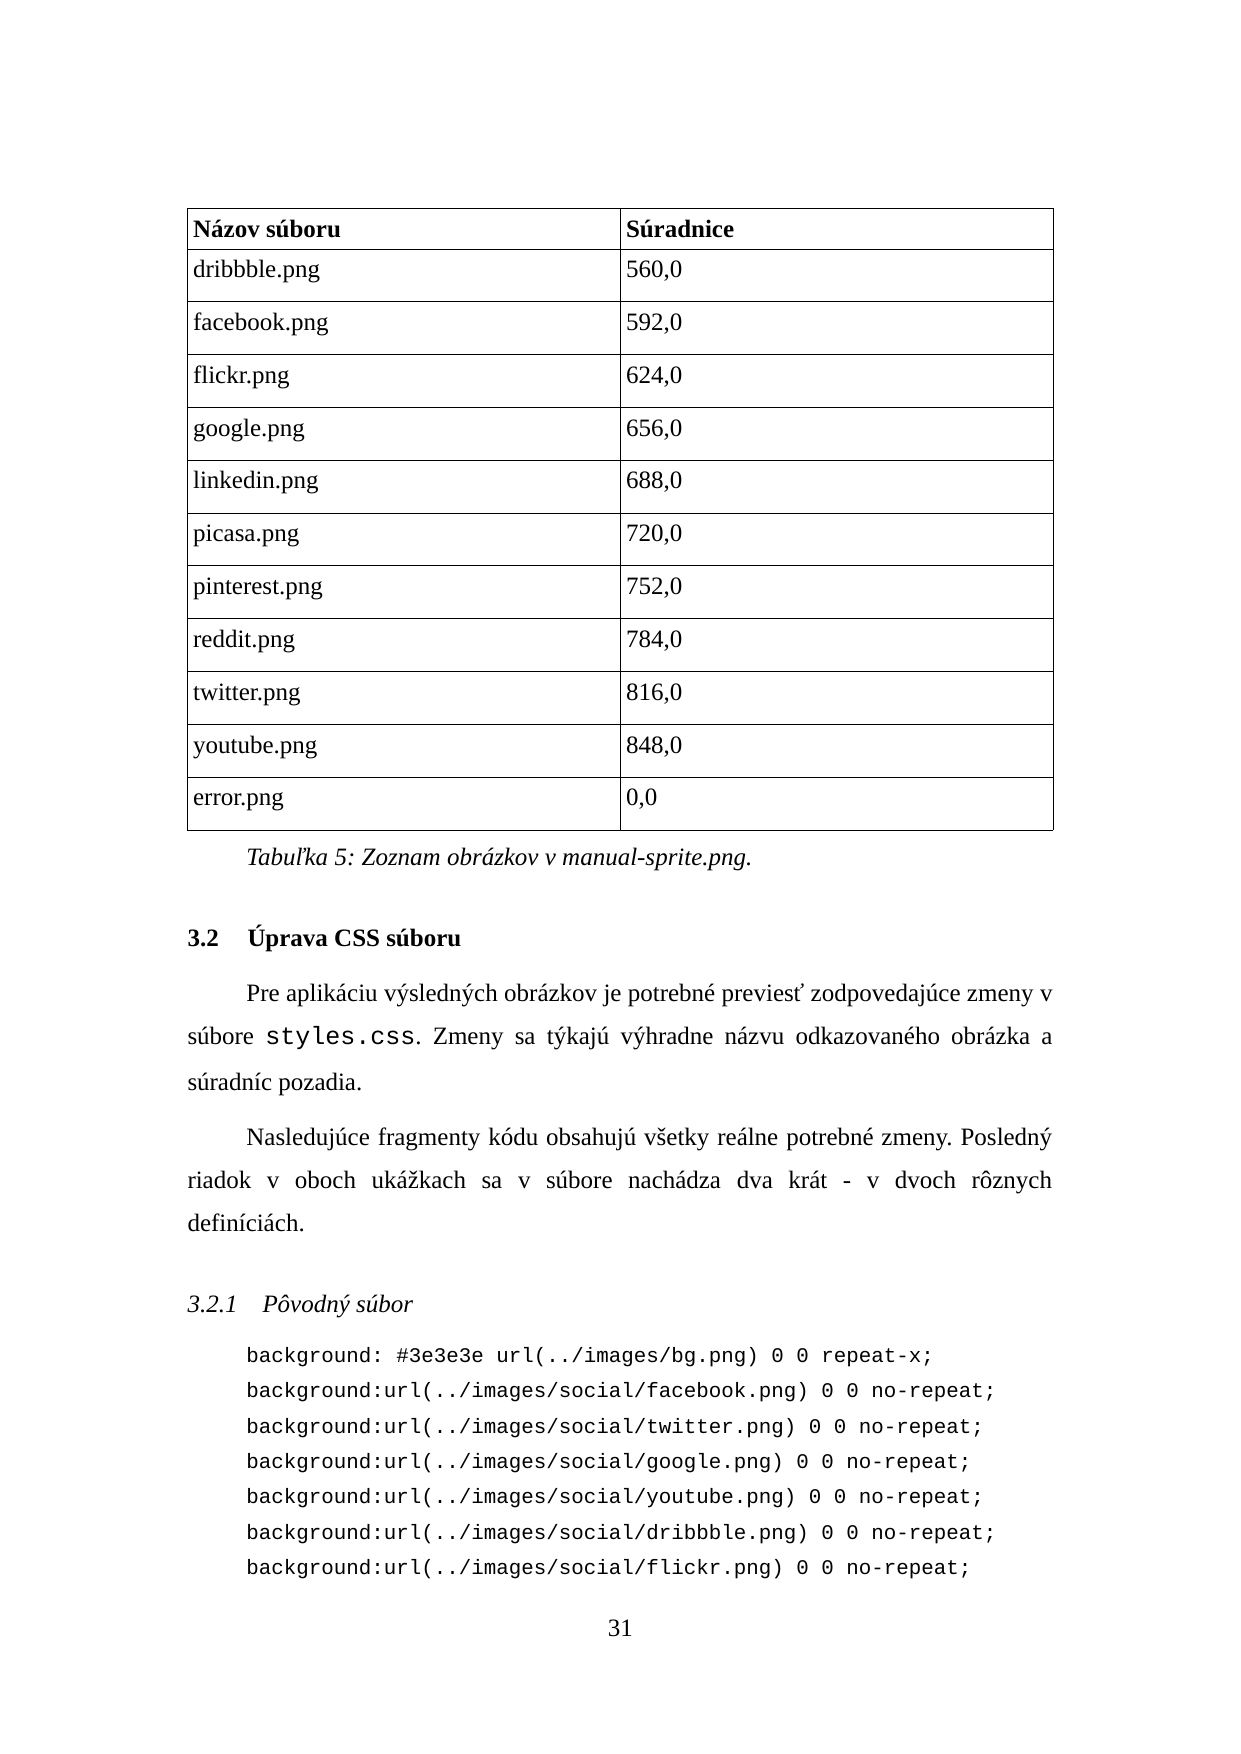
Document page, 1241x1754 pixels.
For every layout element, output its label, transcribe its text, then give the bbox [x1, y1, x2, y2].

text Tabuľka 5: Zoznam obrázkov v manual-sprite.png. [187, 842, 1053, 871]
table_cell pinterest.png [188, 566, 620, 618]
table_cell 592,0 [621, 302, 1053, 354]
table_cell 688,0 [621, 461, 1053, 513]
text background:url(../images/social/facebook.png) 0 0 no-repeat; [187, 1380, 1053, 1404]
table_cell 784,0 [621, 619, 1053, 671]
table_cell youtube.png [188, 725, 620, 777]
table_cell error.png [188, 778, 620, 829]
table_cell twitter.png [188, 672, 620, 724]
text background: #3e3e3e url(../images/bg.png) 0 0 repeat-x; [187, 1345, 1053, 1368]
subtitle Úprava CSS súboru [187, 923, 1053, 951]
text Pre aplikáciu výsledných obrázkov je potrebné previesť zodpovedajúce zmeny v súbore styles.css. Zmeny sa týkajú výhradne názvu odkazovaného obrázka a súradníc pozadia. [187, 978, 1053, 1095]
table_cell dribbble.png [188, 250, 620, 301]
table_header Súradnice [621, 209, 1053, 248]
subtitle Pôvodný súbor [187, 1289, 1053, 1318]
table_cell google.png [188, 408, 620, 460]
text background:url(../images/social/youtube.png) 0 0 no-repeat; [187, 1486, 1053, 1510]
table_cell linkedin.png [188, 461, 620, 513]
table_cell 656,0 [621, 408, 1053, 460]
table_cell picasa.png [188, 514, 620, 565]
table_cell 752,0 [621, 566, 1053, 618]
table_cell flickr.png [188, 355, 620, 407]
table_cell facebook.png [188, 302, 620, 354]
table_cell 0,0 [621, 778, 1053, 829]
table_cell 848,0 [621, 725, 1053, 777]
table_cell 560,0 [621, 250, 1053, 301]
text Nasledujúce fragmenty kódu obsahujú všetky reálne potrebné zmeny. Posledný riadok v oboch ukážkach sa v súbore nachádza dva krát - v dvoch rôznych definíciách. [187, 1122, 1053, 1237]
text background:url(../images/social/twitter.png) 0 0 no-repeat; [187, 1416, 1053, 1439]
table_cell 720,0 [621, 514, 1053, 565]
table_cell 816,0 [621, 672, 1053, 724]
text background:url(../images/social/dribbble.png) 0 0 no-repeat; [187, 1522, 1053, 1546]
text background:url(../images/social/flickr.png) 0 0 no-repeat; [187, 1557, 1053, 1581]
table_cell 624,0 [621, 355, 1053, 407]
text background:url(../images/social/google.png) 0 0 no-repeat; [187, 1451, 1053, 1475]
table_header Názov súboru [188, 209, 620, 248]
table_cell reddit.png [188, 619, 620, 671]
